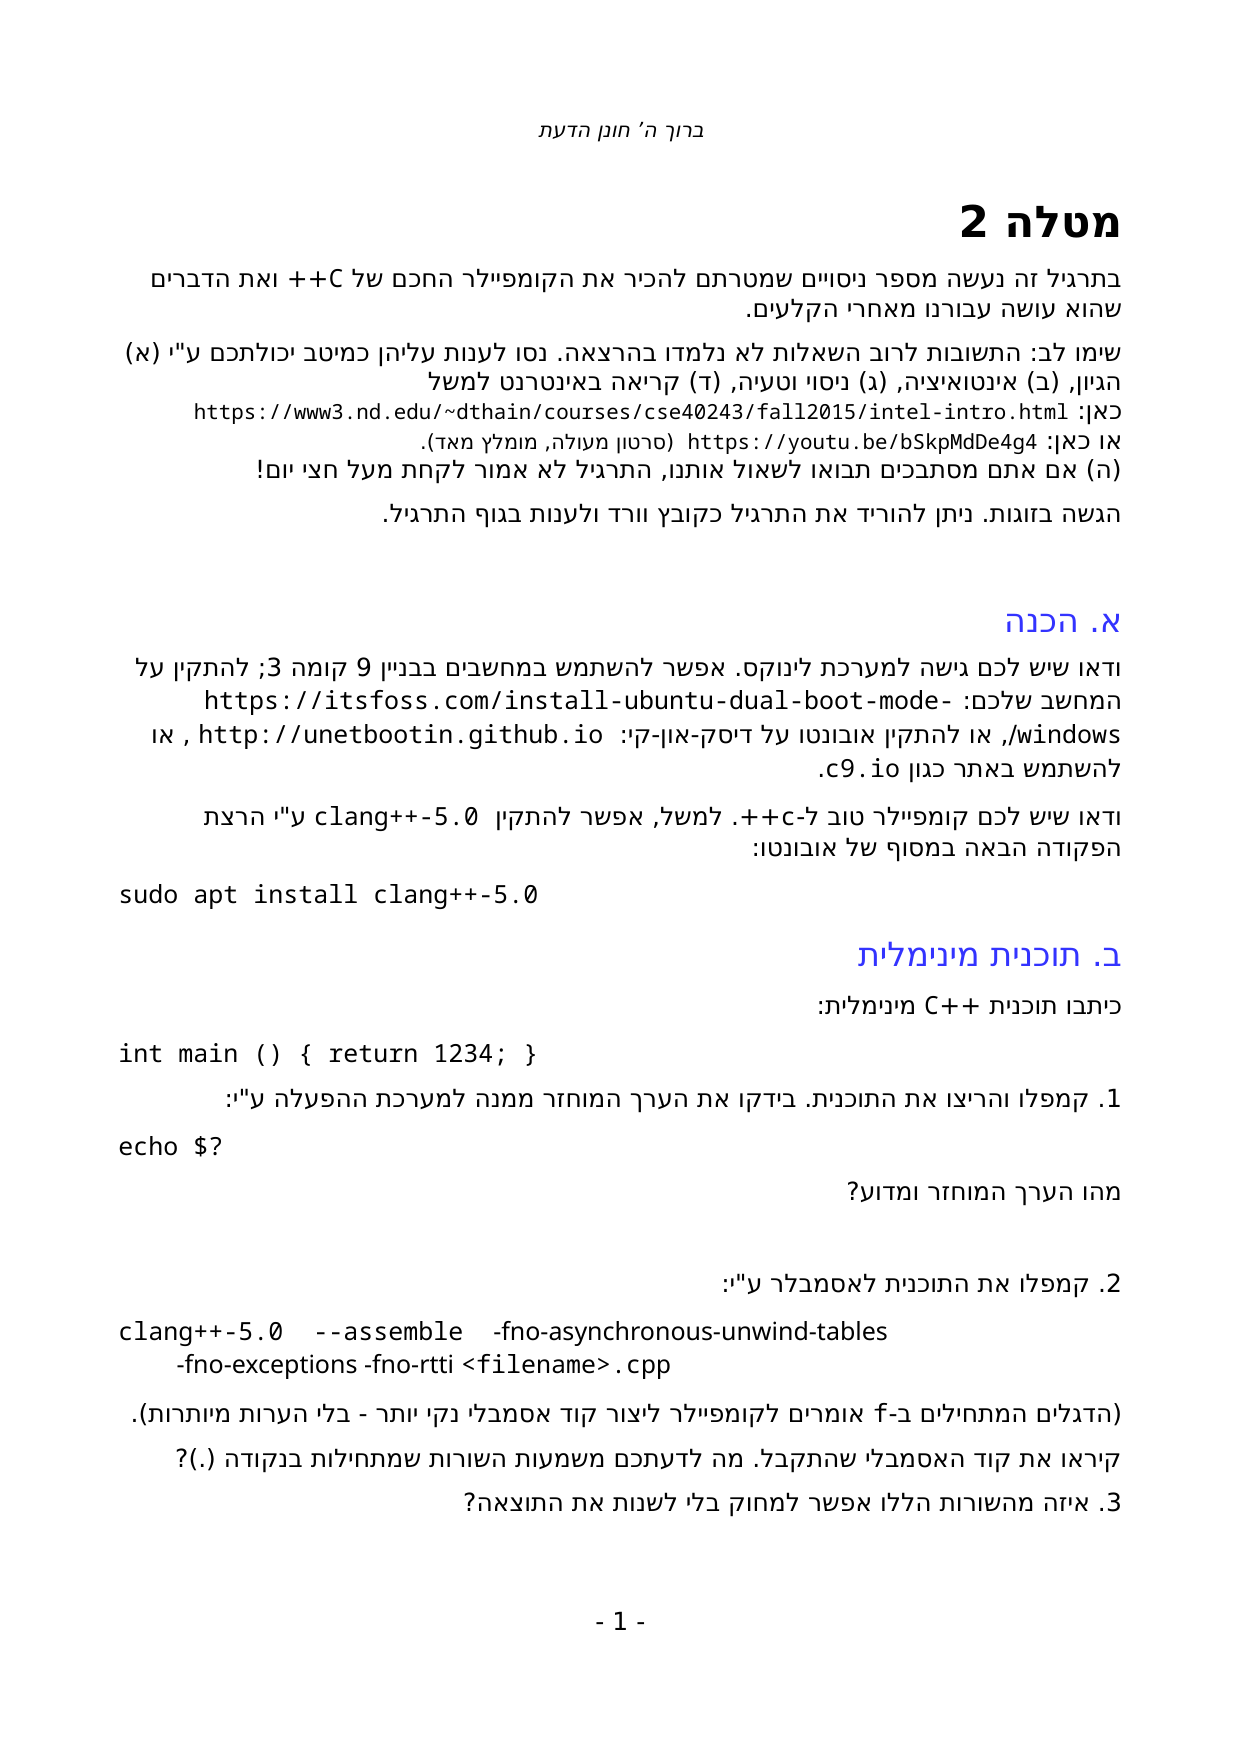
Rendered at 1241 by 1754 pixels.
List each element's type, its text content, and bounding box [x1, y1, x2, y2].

text 3. איזה מהשורות הללו אפשר למחוק בלי לשנות את התוצאה? [118, 1488, 1122, 1517]
text שימו לב: התשובות לרוב השאלות לא נלמדו בהרצאה. נסו לענות עליהן כמיטב יכולתכם ע"י (א) הגיון, (ב) אינטואיציה, (ג) ניסוי וטעיה, (ד) קריאה באינטרנט למשל כאן: https://www3.nd.edu/~dthain/courses/cse40243/fall2015/intel-intro.html או כאן: https://youtu.be/bSkpMdDe4g4 (סרטון מעולה, מומלץ מאד). (ה) אם אתם מסתבכים תבואו לשאול אותנו, התרגיל לא אמור לקחת מעל חצי יום! [118, 338, 1122, 484]
subtitle מטלה 2 [118, 197, 1122, 248]
text (הדגלים המתחילים ב-f אומרים לקומפיילר ליצור קוד אסמבלי נקי יותר - בלי הערות מיותרות). [118, 1396, 1122, 1430]
text קיראו את קוד האסמבלי שהתקבל. מה לדעתכם משמעות השורות שמתחילות בנקודה (.)? [118, 1444, 1122, 1474]
text sudo apt install clang++-5.0 [118, 877, 1122, 911]
text ודאו שיש לכם גישה למערכת לינוקס. אפשר להשתמש במחשבים בבניין 9 קומה 3; להתקין על המחשב שלכם: https://itsfoss.com/install-ubuntu-dual-boot-mode-windows/, או להתקין אובונטו על דיסק-און-קי: http://unetbootin.github.io , או להשתמש באתר כגון c9.io. [118, 653, 1122, 784]
text הגשה בזוגות. ניתן להוריד את התרגיל כקובץ וורד ולענות בגוף התרגיל. [118, 499, 1122, 528]
text ודאו שיש לכם קומפיילר טוב ל-c++. למשל, אפשר להתקין clang++-5.0 ע"י הרצת הפקודה הבאה במסוף של אובונטו: [118, 799, 1122, 862]
text 1. קמפלו והריצו את התוכנית. בידקו את הערך המוחזר ממנה למערכת ההפעלה ע"י: [118, 1084, 1122, 1114]
text int main () { return 1234; } [118, 1036, 1122, 1070]
text clang++-5.0 --assemble -fno-asynchronous-unwind-tables -fno-exceptions -fno-rtti <filename>.cpp [118, 1313, 1122, 1381]
text בתרגיל זה נעשה מספר ניסויים שמטרתם להכיר את הקומפיילר החכם של C++ ואת הדברים שהוא עושה עבורנו מאחרי הקלעים. [118, 260, 1122, 323]
text echo $? [118, 1128, 1122, 1162]
text 2. קמפלו את התוכנית לאסמבלר ע"י: [118, 1269, 1122, 1298]
subtitle א. הכנה [118, 602, 1122, 641]
subtitle ב. תוכנית מינימלית [118, 936, 1122, 975]
text מהו הערך המוחזר ומדוע? [118, 1177, 1122, 1206]
text כיתבו תוכנית ++C מינימלית: [118, 987, 1122, 1021]
